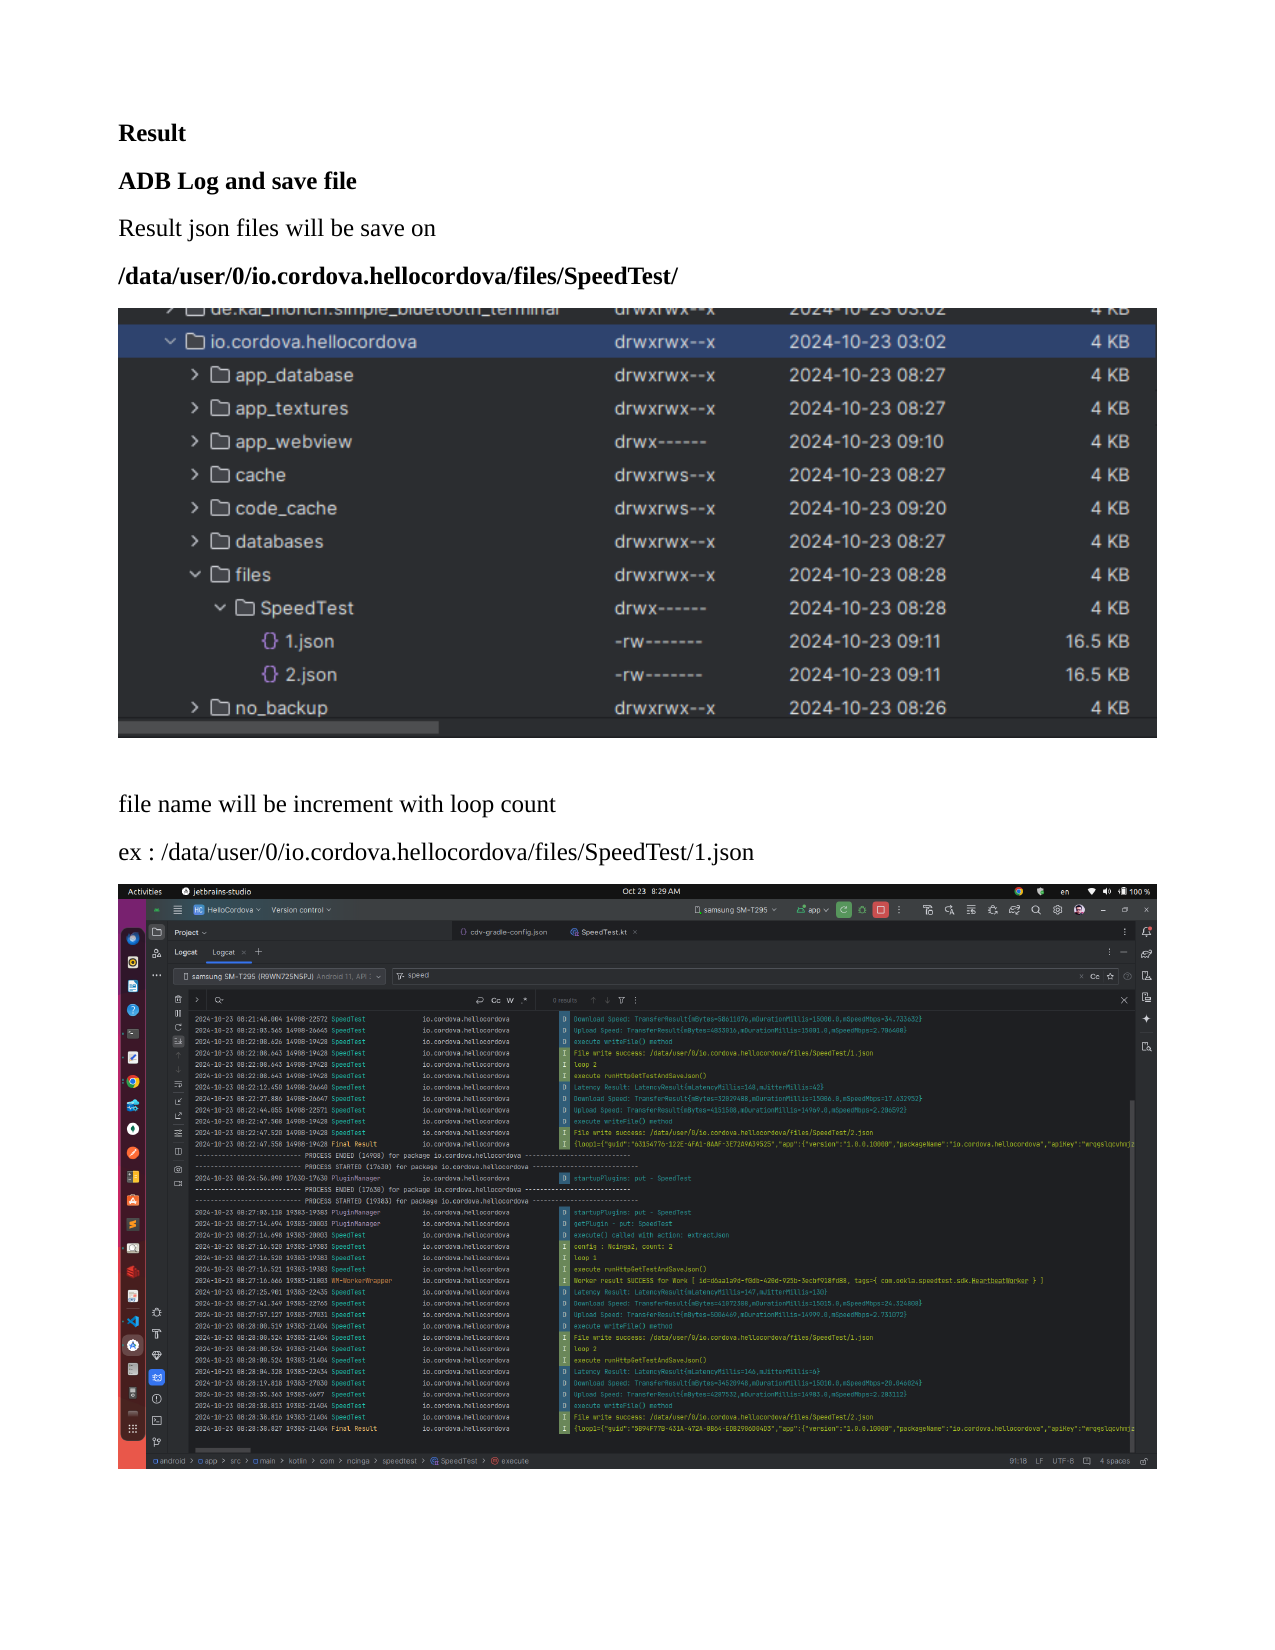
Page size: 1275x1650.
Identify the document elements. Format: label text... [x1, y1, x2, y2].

text file name will be increment with loop count [118, 789, 1157, 818]
picture [118, 884, 1157, 1469]
text ex : /data/user/0/io.cordova.hellocordova/files/SpeedTest/1.json [118, 837, 1157, 866]
text /data/user/0/io.cordova.hellocordova/files/SpeedTest/ [118, 261, 1157, 290]
text Result [118, 118, 1157, 147]
text ADB Log and save file [118, 166, 1157, 194]
text Result json files will be save on [118, 213, 1157, 242]
picture [118, 308, 1157, 738]
